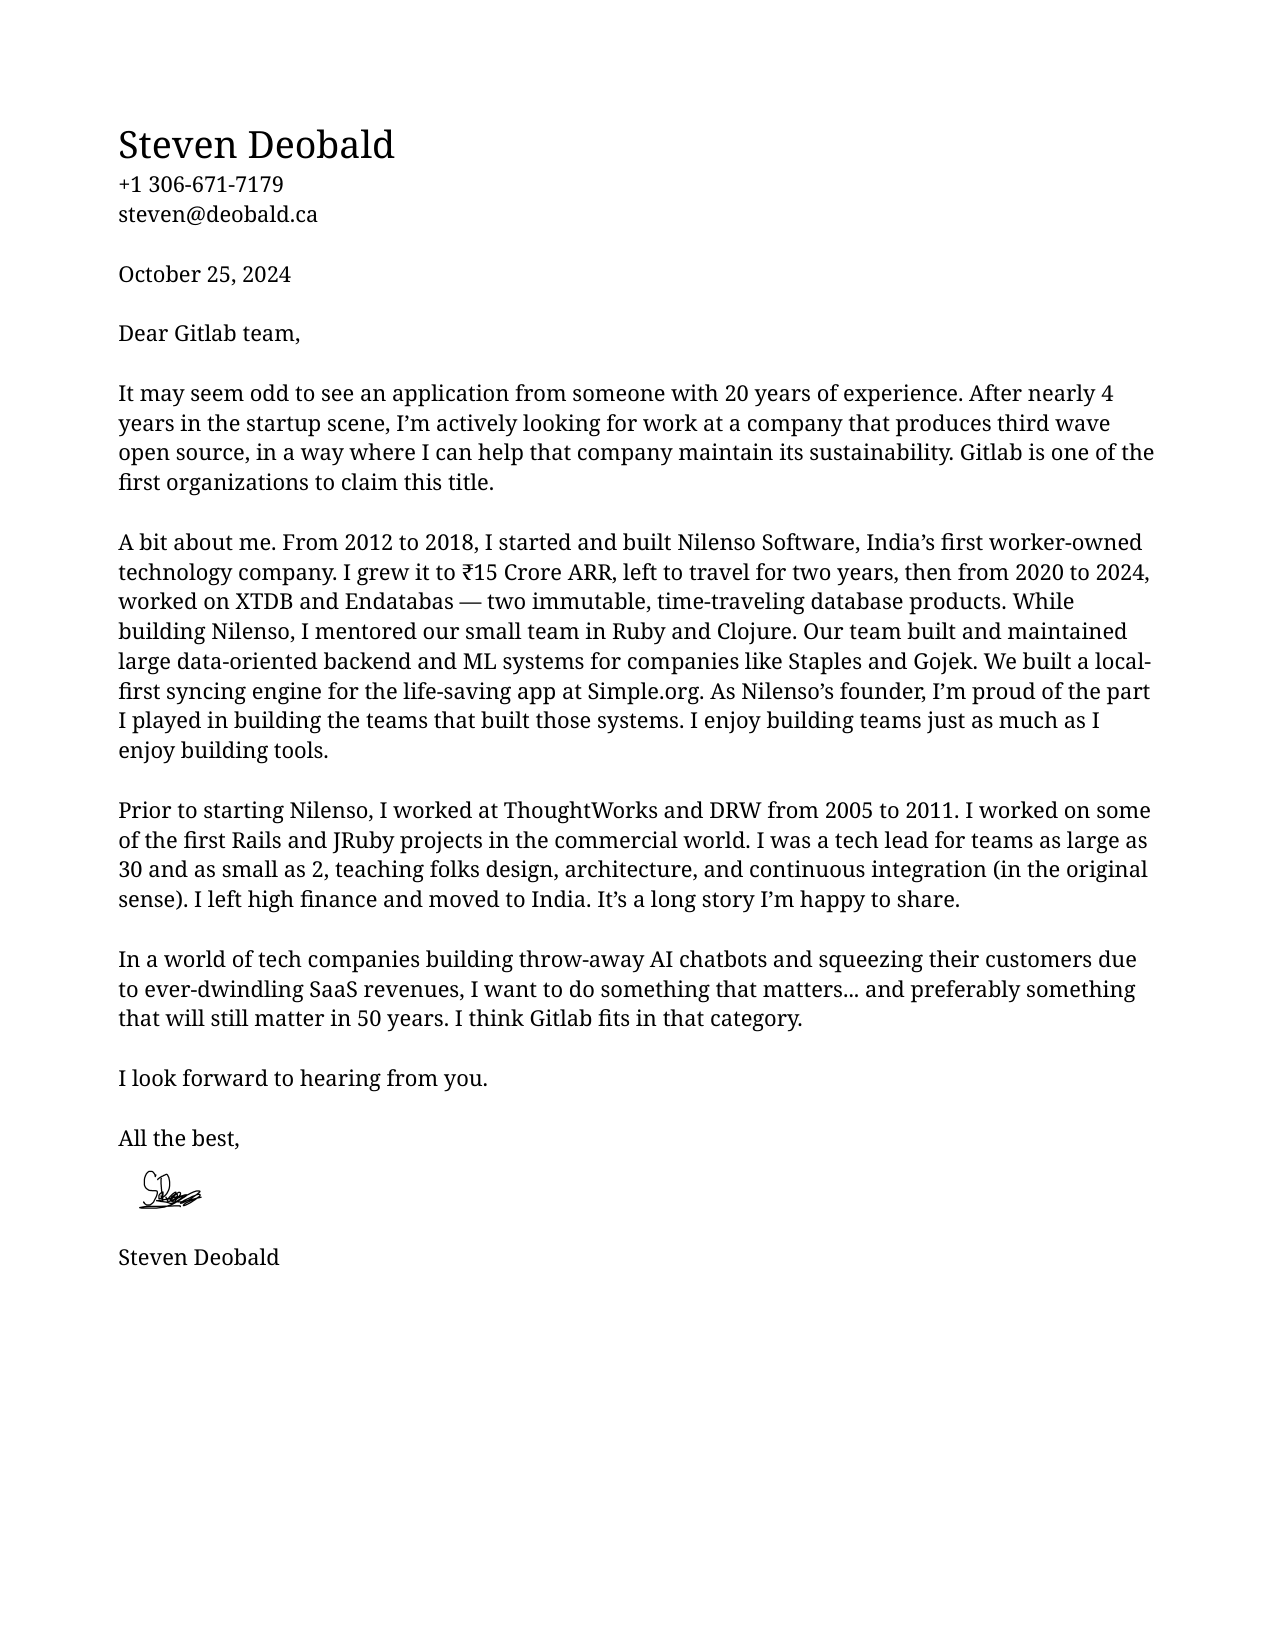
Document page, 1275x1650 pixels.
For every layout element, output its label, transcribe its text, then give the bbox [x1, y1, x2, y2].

text steven@deobald.ca [118, 199, 1157, 229]
picture [133, 1158, 208, 1233]
text I look forward to hearing from you. [118, 1063, 1157, 1093]
text October 25, 2024 [118, 258, 1157, 288]
text +1 306-671-7179 [118, 169, 1157, 199]
text Prior to starting Nilenso, I worked at ThoughtWorks and DRW from 2005 to 2011. I worked on some of the first Rails and JRuby projects in the commercial world. I was a tech lead for teams as large as 30 and as small as 2, teaching folks design, architecture, and continuous integration (in the original sense). I left high finance and moved to India. It’s a long story I’m happy to share. [118, 795, 1157, 914]
text All the best, [118, 1122, 1157, 1152]
text It may seem odd to see an application from someone with 20 years of experience. After nearly 4 years in the startup scene, I’m actively looking for work at a company that produces third wave open source, in a way where I can help that company maintain its sustainability. Gitlab is one of the first organizations to claim this title. [118, 378, 1157, 497]
text Steven Deobald [118, 118, 1157, 169]
text A bit about me. From 2012 to 2018, I started and built Nilenso Software, India’s first worker-owned technology company. I grew it to ₹15 Crore ARR, left to travel for two years, then from 2020 to 2024, worked on XTDB and Endatabas — two immutable, time-traveling database products. While building Nilenso, I mentored our small team in Ruby and Clojure. Our team built and maintained large data-oriented backend and ML systems for companies like Staples and Gojek. We built a local-first syncing engine for the life-saving app at Simple.org. As Nilenso’s founder, I’m proud of the part I played in building the teams that built those systems. I enjoy building teams just as much as I enjoy building tools. [118, 527, 1157, 765]
text In a world of tech companies building throw-away AI chatbots and squeezing their customers due to ever-dwindling SaaS revenues, I want to do something that matters... and preferably something that will still matter in 50 years. I think Gitlab fits in that category. [118, 944, 1157, 1033]
text Dear Gitlab team, [118, 318, 1157, 348]
text Steven Deobald [118, 1242, 1157, 1271]
